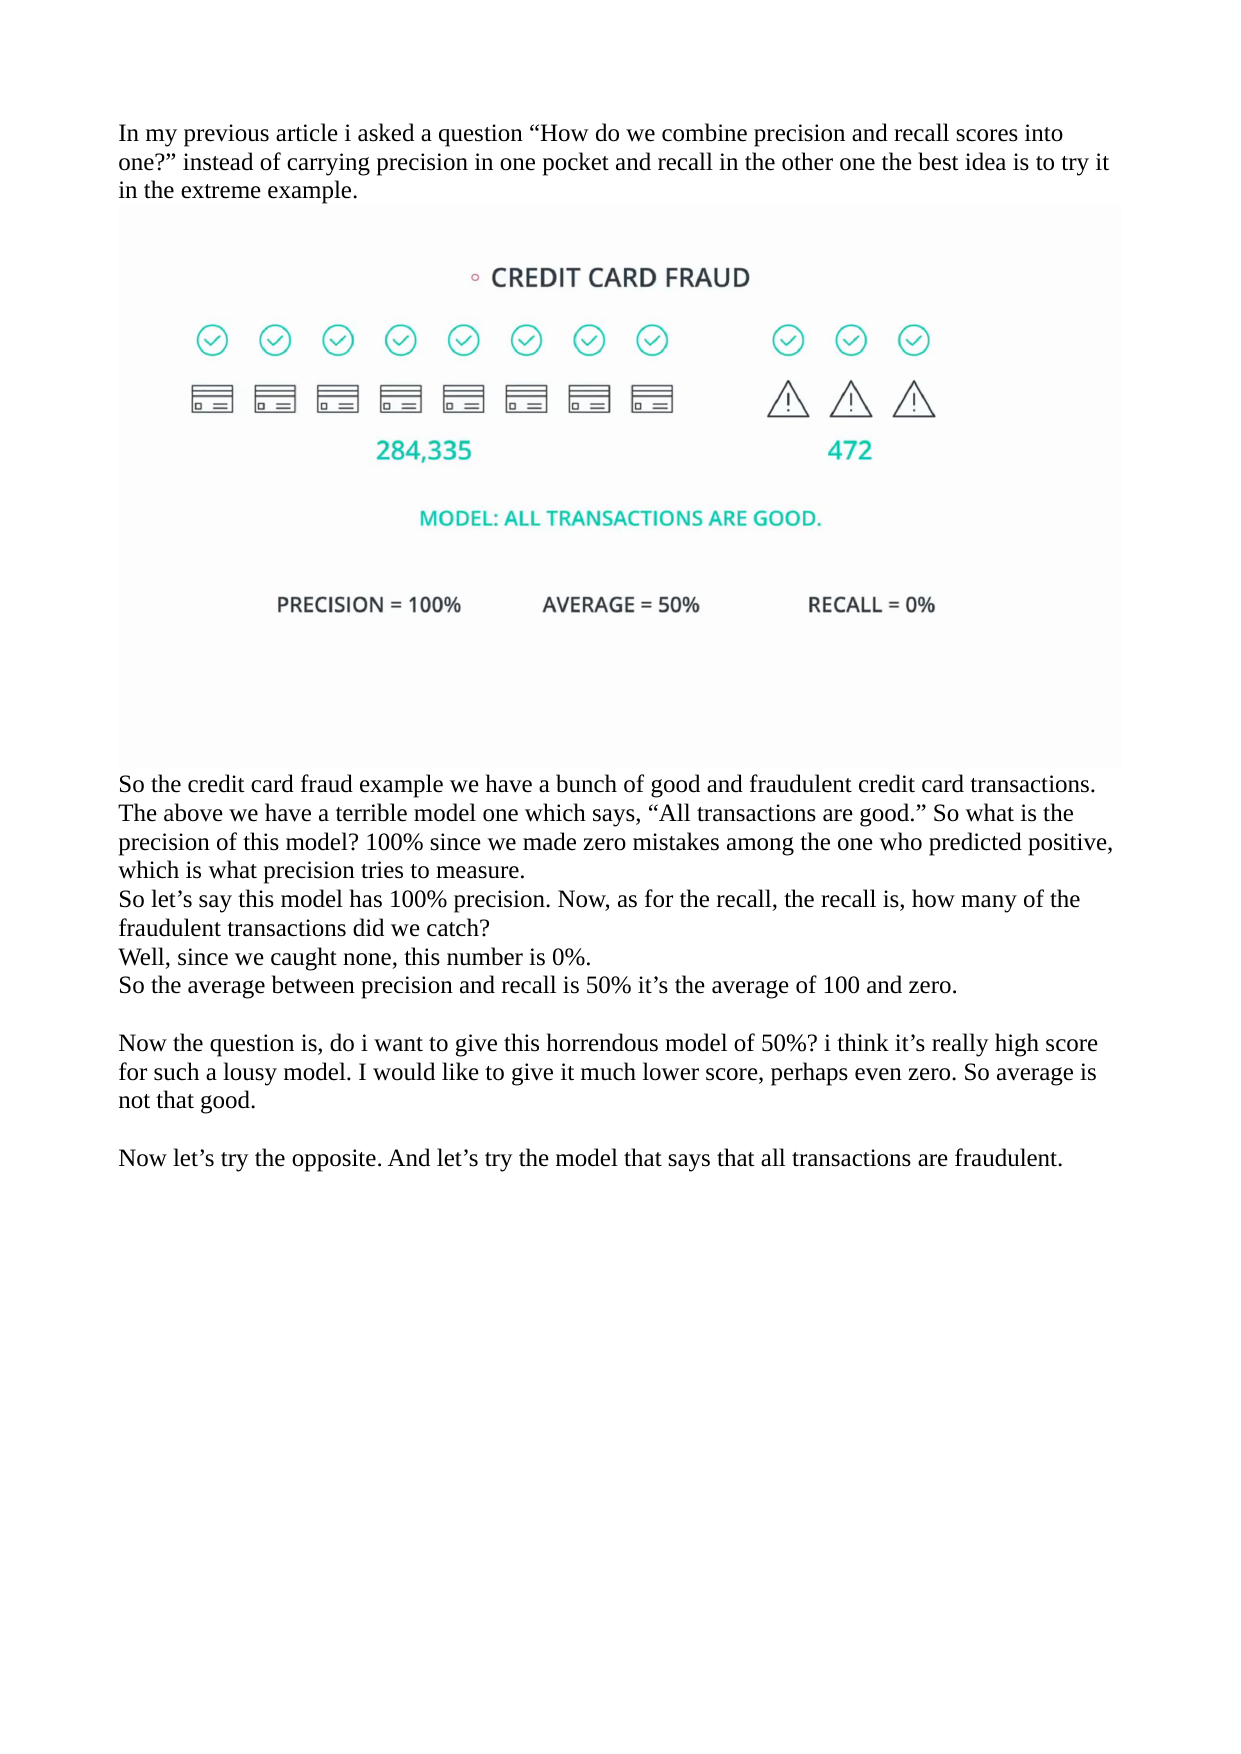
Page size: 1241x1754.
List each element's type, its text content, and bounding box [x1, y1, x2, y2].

text Well, since we caught none, this number is 0%. [118, 942, 1122, 970]
text Now let’s try the opposite. And let’s try the model that says that all transactions are fraudulent. [118, 1143, 1122, 1172]
text Now the question is, do i want to give this horrendous model of 50%? i think it’s really high score for such a lousy model. I would like to give it much lower score, perhaps even zero. So average is not that good. [118, 1028, 1122, 1114]
text So let’s say this model has 100% precision. Now, as for the recall, the recall is, how many of the fraudulent transactions did we catch? [118, 884, 1122, 942]
text So the average between precision and recall is 50% it’s the average of 100 and zero. [118, 970, 1122, 999]
text In my previous article i asked a question “How do we combine precision and recall scores into one?” instead of carrying precision in one pocket and recall in the other one the best idea is to try it in the extreme example. [118, 118, 1122, 204]
picture [118, 204, 1123, 769]
text So the credit card fraud example we have a bunch of good and fraudulent credit card transactions. The above we have a terrible model one which says, “All transactions are good.” So what is the precision of this model? 100% since we made zero mistakes among the one who predicted positive, which is what precision tries to measure. [118, 769, 1122, 884]
